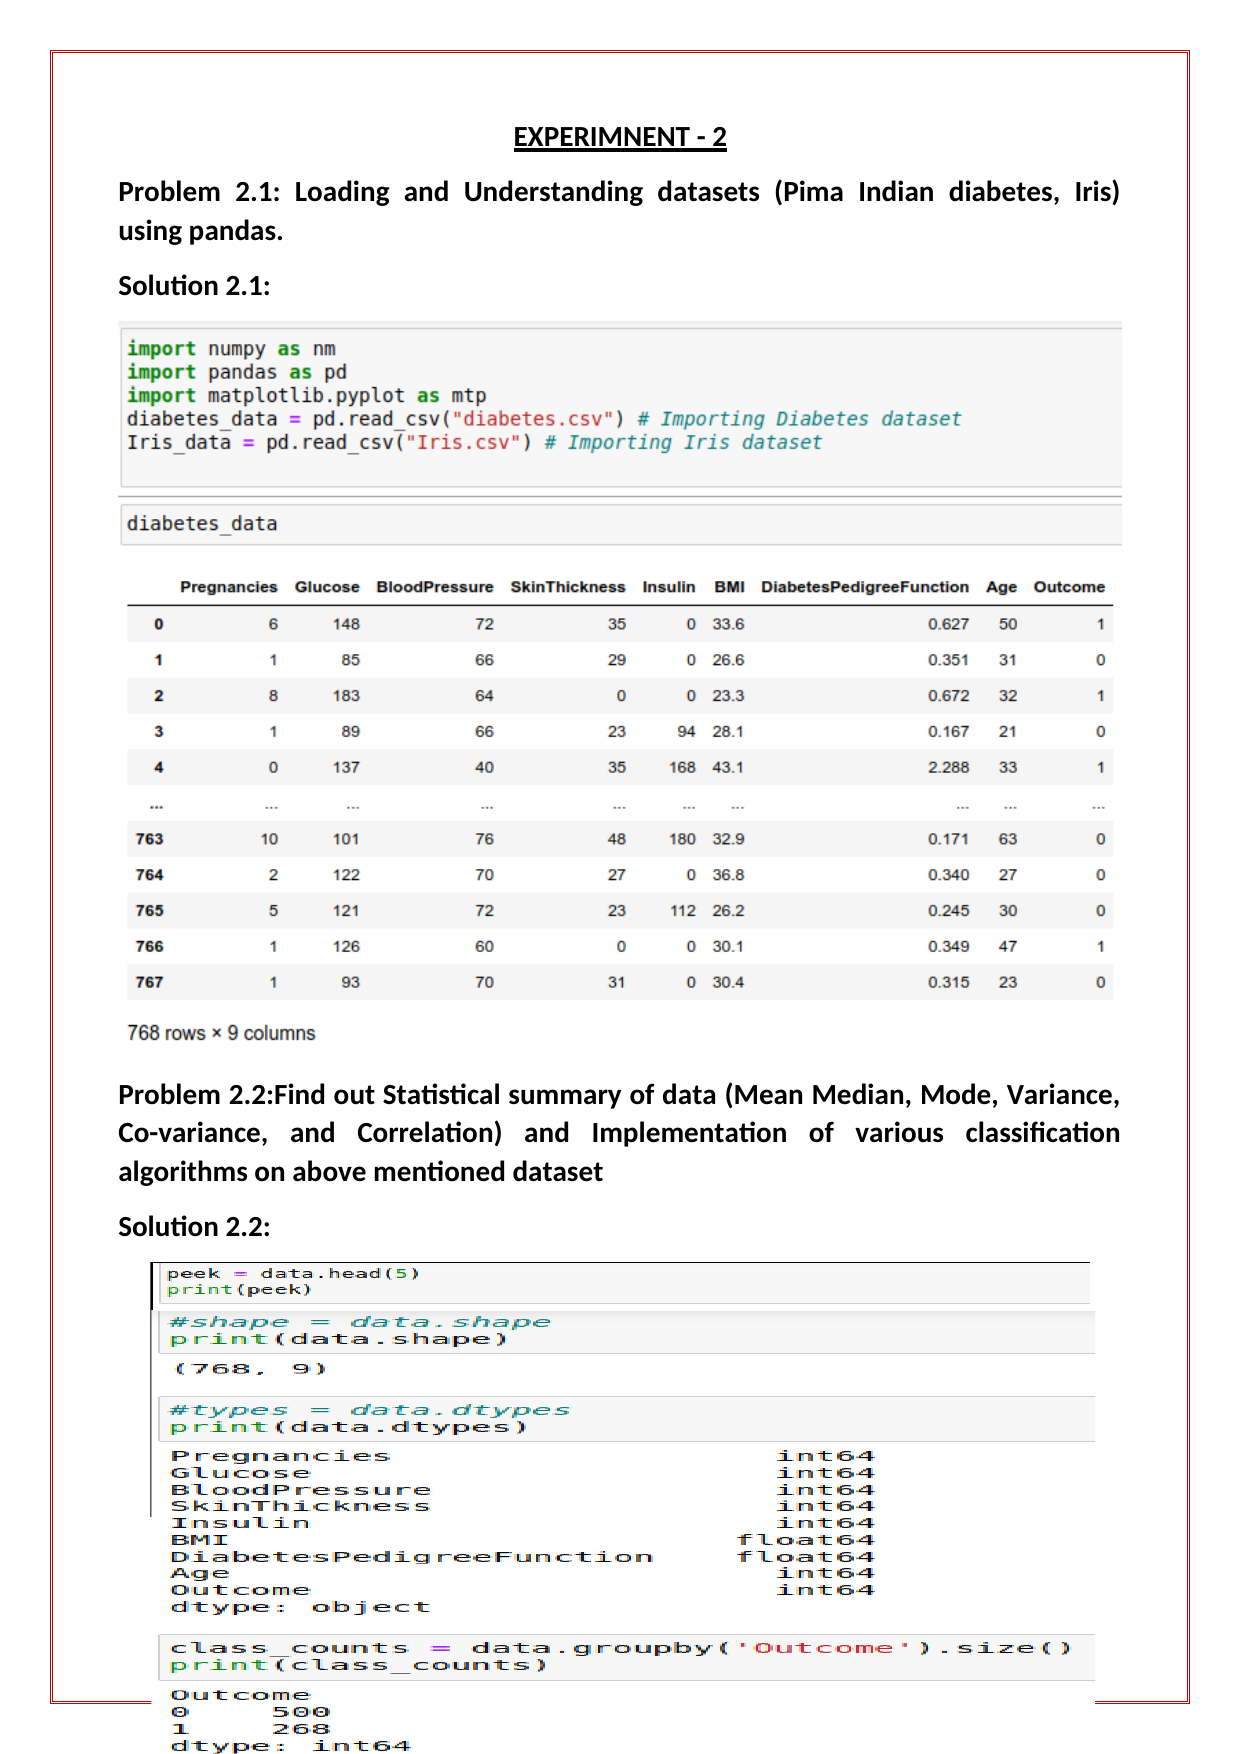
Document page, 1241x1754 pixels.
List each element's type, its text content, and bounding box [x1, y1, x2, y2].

picture [150, 1262, 1096, 1754]
text Solution 2.1: [118, 267, 1122, 302]
text Solution 2.2: [118, 1208, 1122, 1243]
text Problem 2.1: Loading and Understanding datasets (Pima Indian diabetes, Iris) using pandas. [118, 173, 1122, 247]
picture [118, 321, 1123, 1054]
text EXPERIMNENT - 2 [118, 118, 1122, 154]
text Problem 2.2:Find out Statistical summary of data (Mean Median, Mode, Variance, Co-variance, and Correlation) and Implementation of various classification algorithms on above mentioned dataset [118, 1054, 1122, 1188]
